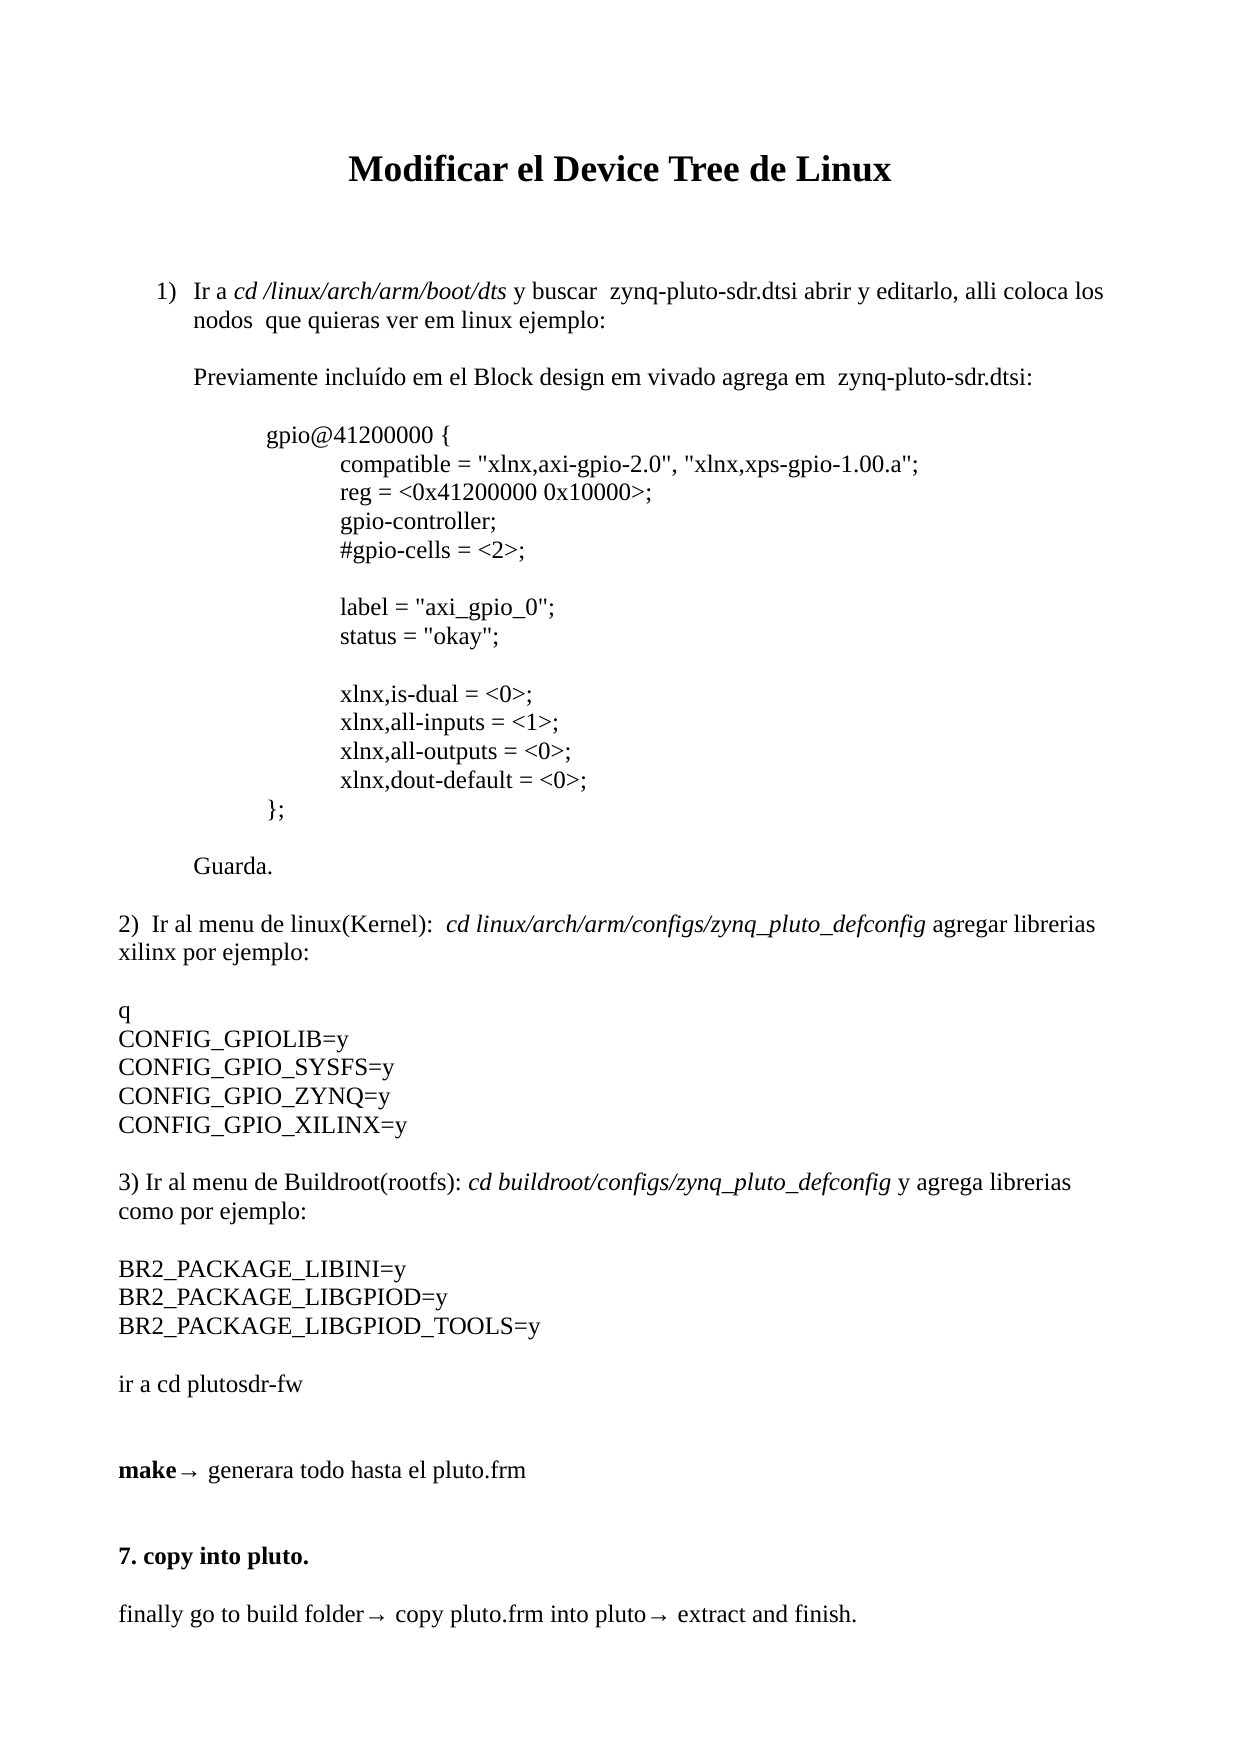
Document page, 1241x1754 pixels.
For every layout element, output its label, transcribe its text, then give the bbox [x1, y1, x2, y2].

text 3) Ir al menu de Buildroot(rootfs): cd buildroot/configs/zynq_pluto_defconfig y agrega librerias como por ejemplo: [118, 1167, 1122, 1225]
text 2) Ir al menu de linux(Kernel): cd linux/arch/arm/configs/zynq_pluto_defconfig agregar librerias xilinx por ejemplo: [118, 909, 1122, 966]
text q [118, 995, 1122, 1024]
text BR2_PACKAGE_LIBGPIOD=y [118, 1282, 1122, 1311]
list Ir a cd /linux/arch/arm/boot/dts y buscar zynq-pluto-sdr.dtsi abrir y editarlo, alli coloca los nodos que quieras ver em linux ejemplo: [156, 276, 1122, 334]
text reg = <0x41200000 0x10000>; [118, 477, 1122, 506]
text xlnx,is-dual = <0>; [118, 679, 1122, 707]
text Previamente incluído em el Block design em vivado agrega em zynq-pluto-sdr.dtsi: [118, 362, 1122, 391]
text CONFIG_GPIOLIB=y [118, 1024, 1122, 1052]
text make→ generara todo hasta el pluto.frm [118, 1455, 1122, 1484]
text Modificar el Device Tree de Linux [118, 147, 1122, 190]
text 7. copy into pluto. [118, 1541, 1122, 1570]
text BR2_PACKAGE_LIBINI=y [118, 1254, 1122, 1282]
text #gpio-cells = <2>; [118, 535, 1122, 564]
text CONFIG_GPIO_SYSFS=y [118, 1052, 1122, 1081]
text Guarda. [118, 851, 1122, 880]
text gpio-controller; [118, 506, 1122, 535]
text status = "okay"; [118, 621, 1122, 650]
text BR2_PACKAGE_LIBGPIOD_TOOLS=y [118, 1311, 1122, 1340]
text xlnx,all-inputs = <1>; [118, 707, 1122, 736]
text compatible = "xlnx,axi-gpio-2.0", "xlnx,xps-gpio-1.00.a"; [118, 449, 1122, 477]
text CONFIG_GPIO_XILINX=y [118, 1110, 1122, 1139]
text }; [118, 794, 1122, 822]
text gpio@41200000 { [118, 420, 1122, 449]
text ir a cd plutosdr-fw [118, 1369, 1122, 1397]
text CONFIG_GPIO_ZYNQ=y [118, 1081, 1122, 1110]
text xlnx,dout-default = <0>; [118, 765, 1122, 794]
text finally go to build folder→ copy pluto.frm into pluto→ extract and finish. [118, 1599, 1122, 1627]
text label = "axi_gpio_0"; [118, 592, 1122, 621]
text xlnx,all-outputs = <0>; [118, 736, 1122, 765]
